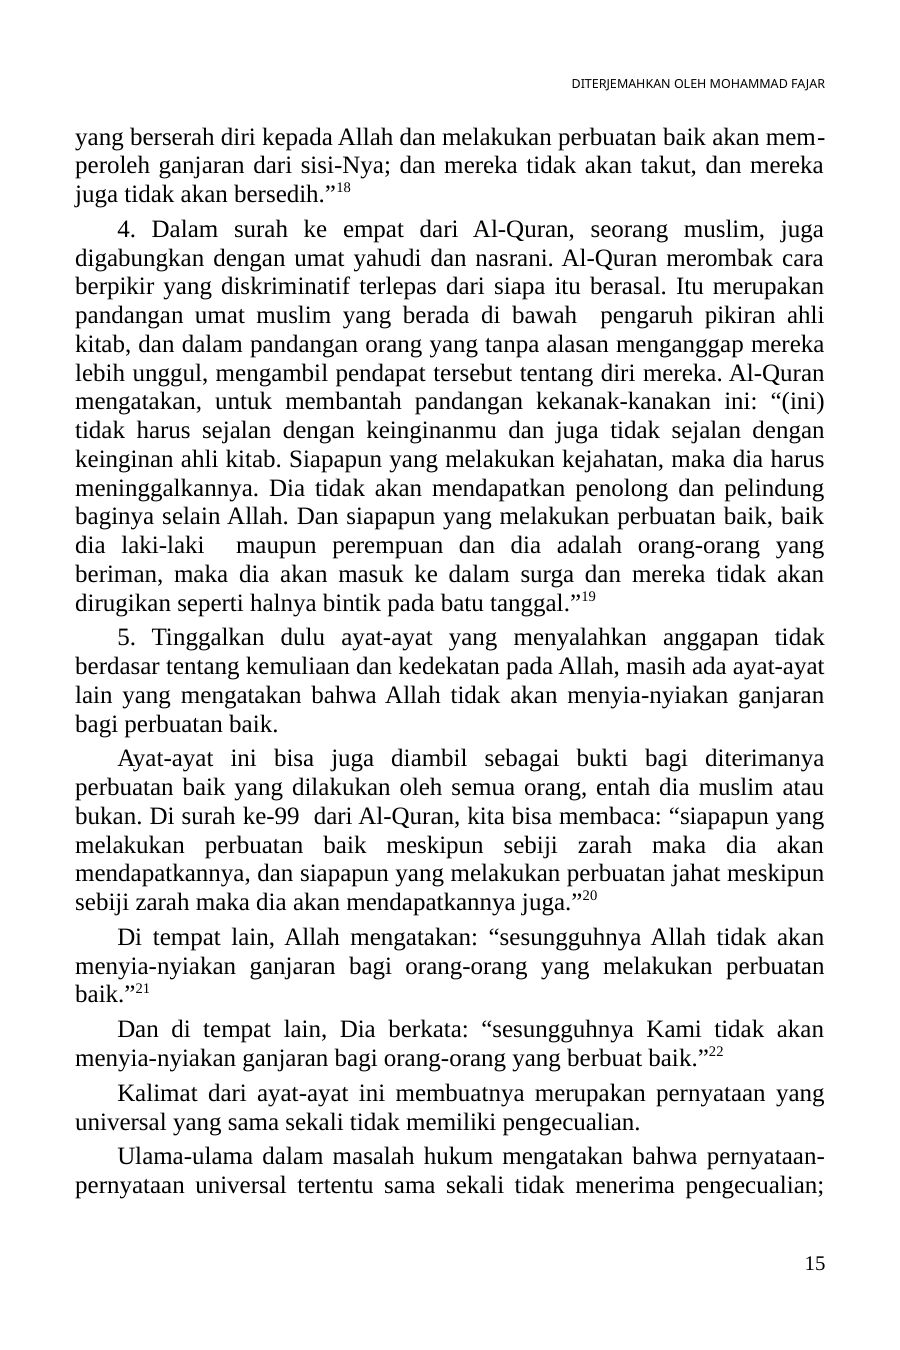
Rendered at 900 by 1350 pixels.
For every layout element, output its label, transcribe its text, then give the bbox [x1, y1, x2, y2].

text Dan di tempat lain, Dia berkata: “sesungguhnya Kami tidak akan menyia-nyiakan ganjaran bagi orang-orang yang berbuat baik.” [75, 1014, 825, 1072]
text 5. Tinggalkan dulu ayat-ayat yang menyalahkan anggapan tidak berdasar tentang kemuliaan dan kedekatan pada Allah, masih ada ayat-ayat lain yang mengatakan bahwa Allah tidak akan menyia-nyiakan ganjaran bagi perbuatan baik. [75, 622, 825, 737]
text 4. Dalam surah ke empat dari Al-Quran, seorang muslim, juga digabungkan dengan umat yahudi dan nasrani. Al-Quran merombak cara berpikir yang diskriminatif terlepas dari siapa itu berasal. Itu merupakan pandangan umat muslim yang berada di bawah pengaruh pikiran ahli kitab, dan dalam pandangan orang yang tanpa alasan menganggap mereka lebih unggul, mengambil pendapat tersebut tentang diri mereka. Al-Quran mengatakan, untuk membantah pandangan kekanak-kanakan ini: “(ini) tidak harus sejalan dengan keinginanmu dan juga tidak sejalan dengan keinginan ahli kitab. Siapapun yang melakukan kejahatan, maka dia harus meninggalkannya. Dia tidak akan mendapatkan penolong dan pelindung baginya selain Allah. Dan siapapun yang melakukan perbuatan baik, baik dia laki-laki maupun perempuan dan dia adalah orang-orang yang beriman, maka dia akan masuk ke dalam surga dan mereka tidak akan dirugikan seperti halnya bintik pada batu tanggal.” [75, 214, 825, 616]
text Ayat-ayat ini bisa juga diambil sebagai bukti bagi diterimanya perbuatan baik yang dilakukan oleh semua orang, entah dia muslim atau bukan. Di surah ke-99 dari Al-Quran, kita bisa membaca: “siapapun yang melakukan perbuatan baik meskipun sebiji zarah maka dia akan mendapatkannya, dan siapapun yang melakukan perbuatan jahat meskipun sebiji zarah maka dia akan mendapatkannya juga.” [75, 743, 825, 916]
text Kalimat dari ayat-ayat ini membuatnya merupakan pernyataan yang universal yang sama sekali tidak memiliki pengecualian. [75, 1078, 825, 1135]
text yang berserah diri kepada Allah dan melakukan perbuatan baik akan mem­peroleh ganjaran dari sisi-Nya; dan mereka tidak akan takut, dan mereka juga tidak akan bersedih.” [75, 122, 825, 208]
text Ulama-ulama dalam masalah hukum mengatakan bahwa pernyataan-pernyataan universal tertentu sama sekali tidak menerima pengecualian; [75, 1141, 825, 1199]
text Di tempat lain, Allah mengatakan: “sesungguhnya Allah tidak akan menyia-nyiakan ganjaran bagi orang-orang yang melakukan perbuatan baik.” [75, 922, 825, 1008]
